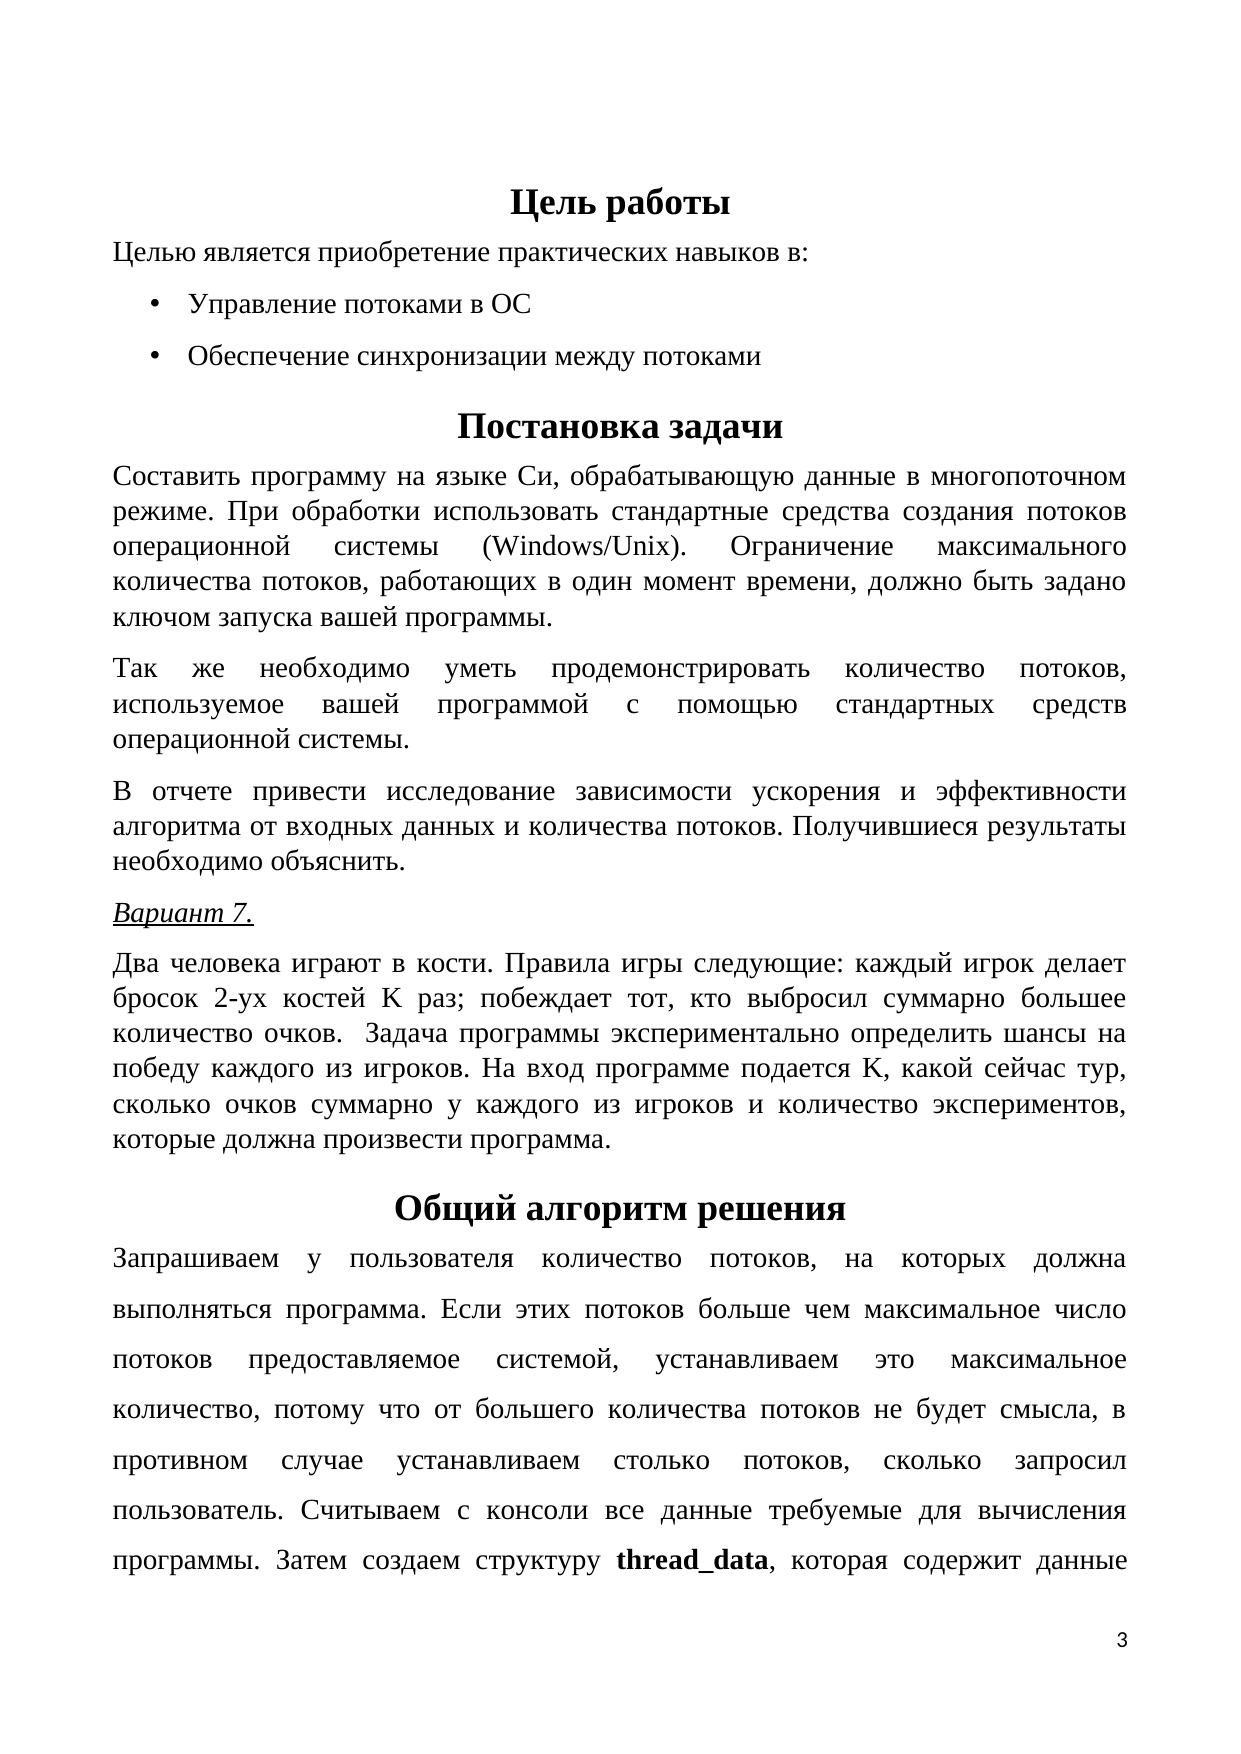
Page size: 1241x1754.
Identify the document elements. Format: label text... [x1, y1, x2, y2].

text Два человека играют в кости. Правила игры следующие: каждый игрок делает бросок 2-ух костей K раз; побеждает тот, кто выбросил суммарно большее количество очков. Задача программы экспериментально определить шансы на победу каждого из игроков. На вход программе подается K, какой сейчас тур, сколько очков суммарно у каждого из игроков и количество экспериментов, которые должна произвести программа. [112, 945, 1128, 1154]
text Запрашиваем у пользователя количество потоков, на которых должна выполняться программа. Если этих потоков больше чем максимальное число потоков предоставляемое системой, устанавливаем это максимальное количество, потому что от большего количества потоков не будет смысла, в противном случае устанавливаем столько потоков, сколько запросил пользователь. Считываем с консоли все данные требуемые для вычисления программы. Затем создаем структуру thread_data, которая содержит данные [112, 1241, 1128, 1576]
subtitle Общий алгоритм решения [112, 1186, 1128, 1229]
text Вариант 7. [112, 895, 1128, 929]
subtitle Постановка задачи [112, 403, 1128, 446]
text Целью является приобретение практических навыков в: [112, 234, 1128, 268]
text Составить программу на языке Си, обрабатывающую данные в многопоточном режиме. При обработки использовать стандартные средства создания потоков операционной системы (Windows/Unix). Ограничение максимального количества потоков, работающих в один момент времени, должно быть задано ключом запуска вашей программы. [112, 458, 1128, 632]
text В отчете привести исследование зависимости ускорения и эффективности алгоритма от входных данных и количества потоков. Получившиеся результаты необходимо объяснить. [112, 773, 1128, 877]
list Обеспечение синхронизации между потоками [150, 338, 1128, 372]
list Управление потоками в ОС [150, 286, 1128, 320]
subtitle Цель работы [112, 179, 1128, 223]
text Так же необходимо уметь продемонстрировать количество потоков, используемое вашей программой с помощью стандартных средств операционной системы. [112, 651, 1128, 754]
